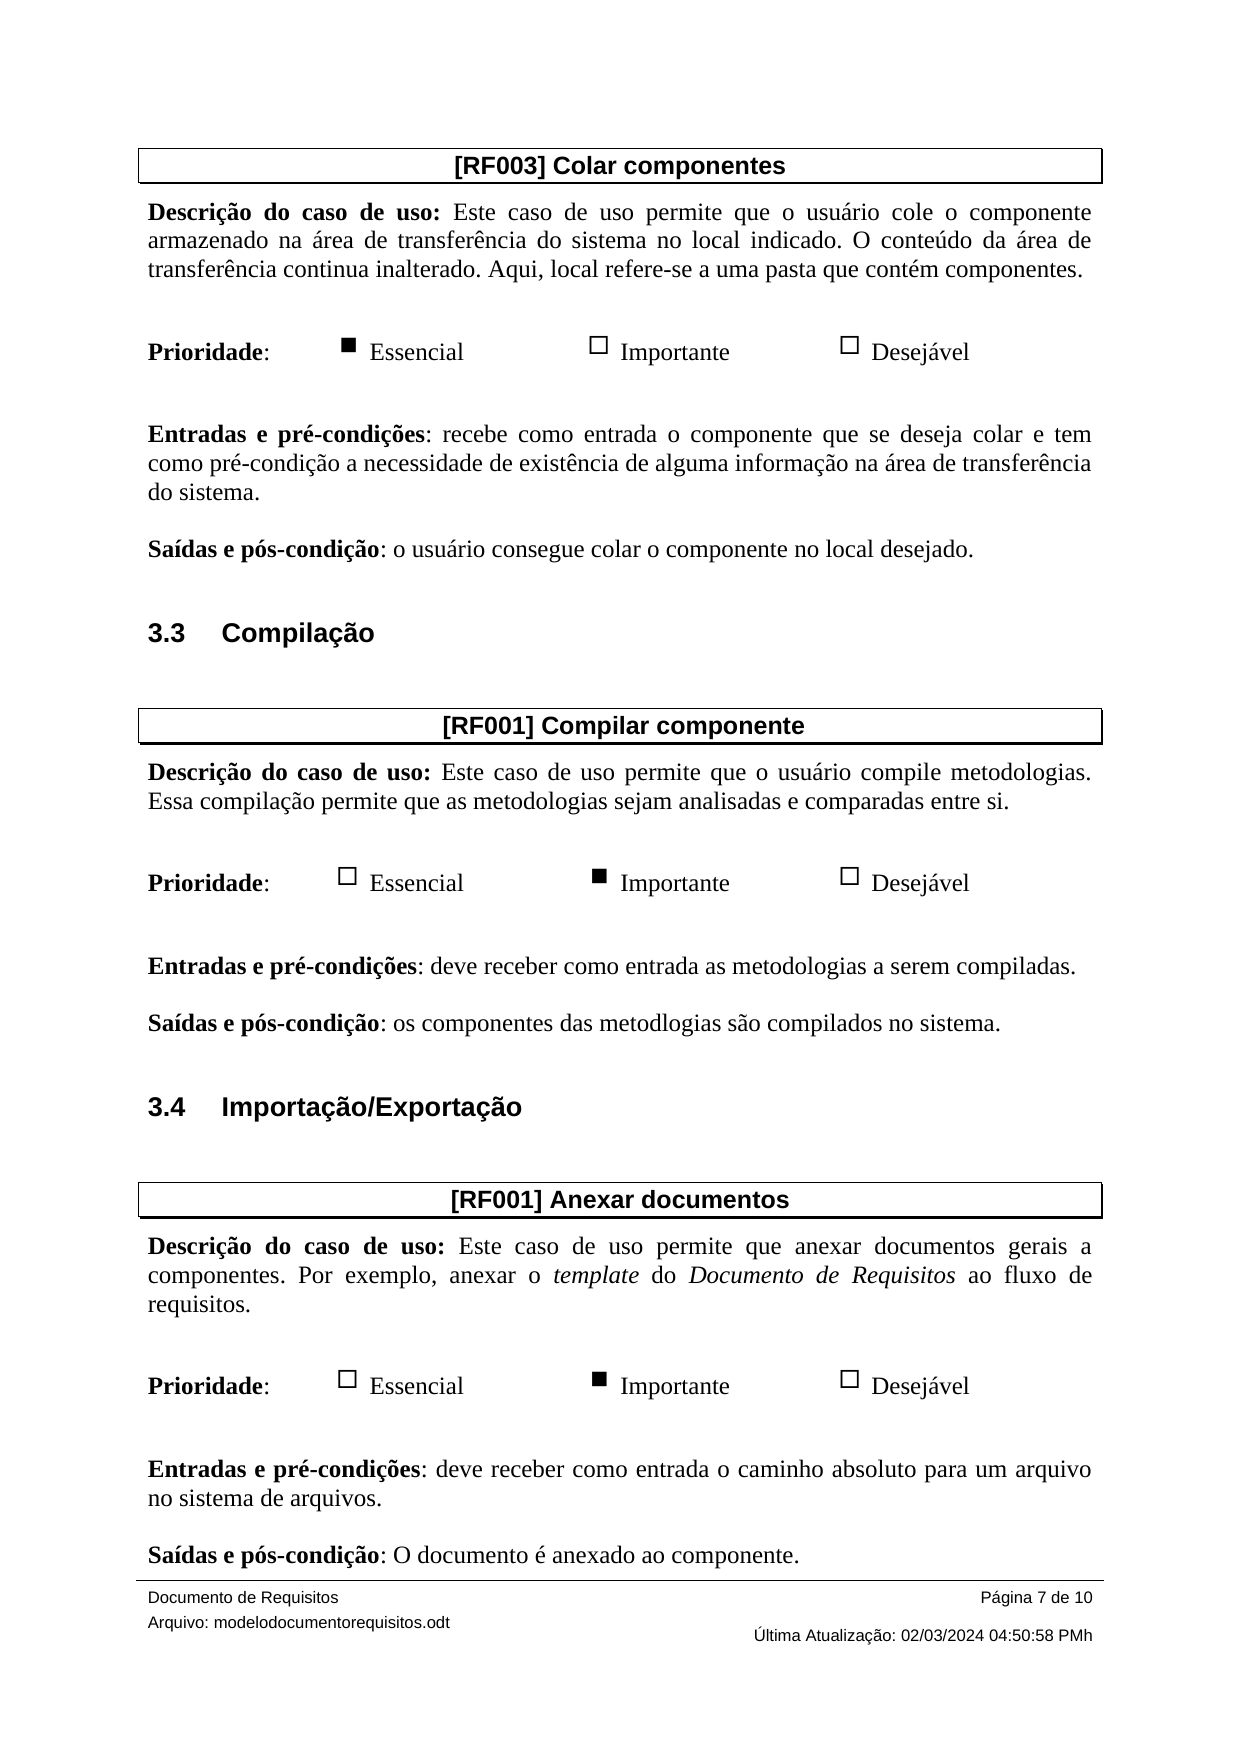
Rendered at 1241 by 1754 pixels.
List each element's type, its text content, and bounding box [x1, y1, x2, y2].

text Descrição do caso de uso: Este caso de uso permite que o usuário cole o componente armazenado na área de transferência do sistema no local indicado. O conteúdo da área de transferência continua inalterado. Aqui, local refere-se a uma pasta que contém componentes. [148, 197, 1092, 283]
table_header  [827, 1346, 871, 1425]
table_header Essencial [369, 312, 576, 391]
text Saídas e pós-condição: os componentes das metodlogias são compilados no sistema. [148, 1008, 1092, 1037]
table_header  [325, 844, 369, 922]
table_header  [576, 844, 620, 922]
table_header Prioridade: [136, 1346, 325, 1425]
table_header  [325, 312, 369, 391]
text Descrição do caso de uso: Este caso de uso permite que anexar documentos gerais a componentes. Por exemplo, anexar o template do Documento de Requisitos ao fluxo de requisitos. [148, 1231, 1092, 1318]
text Entradas e pré-condições: recebe como entrada o componente que se deseja colar e tem como pré-condição a necessidade de existência de alguma informação na área de transferência do sistema. [148, 419, 1092, 506]
table_header Desejável [871, 844, 1015, 922]
table_header  [576, 1346, 620, 1425]
subtitle Compilação [148, 617, 1092, 648]
text Entradas e pré-condições: deve receber como entrada o caminho absoluto para um arquivo no sistema de arquivos. [148, 1454, 1092, 1511]
table_header  [576, 312, 620, 391]
table_header Desejável [871, 312, 1015, 391]
text Descrição do caso de uso: Este caso de uso permite que o usuário compile metodologias. Essa compilação permite que as metodologias sejam analisadas e comparadas entre si. [148, 757, 1092, 815]
table_header  [827, 844, 871, 922]
table_header Prioridade: [136, 844, 325, 922]
table_header Importante [620, 312, 827, 391]
subtitle Importação/Exportação [148, 1091, 1092, 1122]
table_header Importante [620, 1346, 827, 1425]
text Entradas e pré-condições: deve receber como entrada as metodologias a serem compiladas. [148, 951, 1092, 980]
table_header Essencial [369, 1346, 576, 1425]
text Saídas e pós-condição: o usuário consegue colar o componente no local desejado. [148, 534, 1092, 563]
table_header Prioridade: [136, 312, 325, 391]
table_header  [827, 312, 871, 391]
text [RF001] Compilar componente [139, 709, 1101, 742]
table_header  [325, 1346, 369, 1425]
text [RF001] Anexar documentos [139, 1183, 1101, 1216]
subtitle [RF003] Colar componentes [139, 149, 1101, 182]
table_header Essencial [369, 844, 576, 922]
table_header Desejável [871, 1346, 1015, 1425]
text Saídas e pós-condição: O documento é anexado ao componente. [148, 1540, 1092, 1569]
table_header Importante [620, 844, 827, 922]
